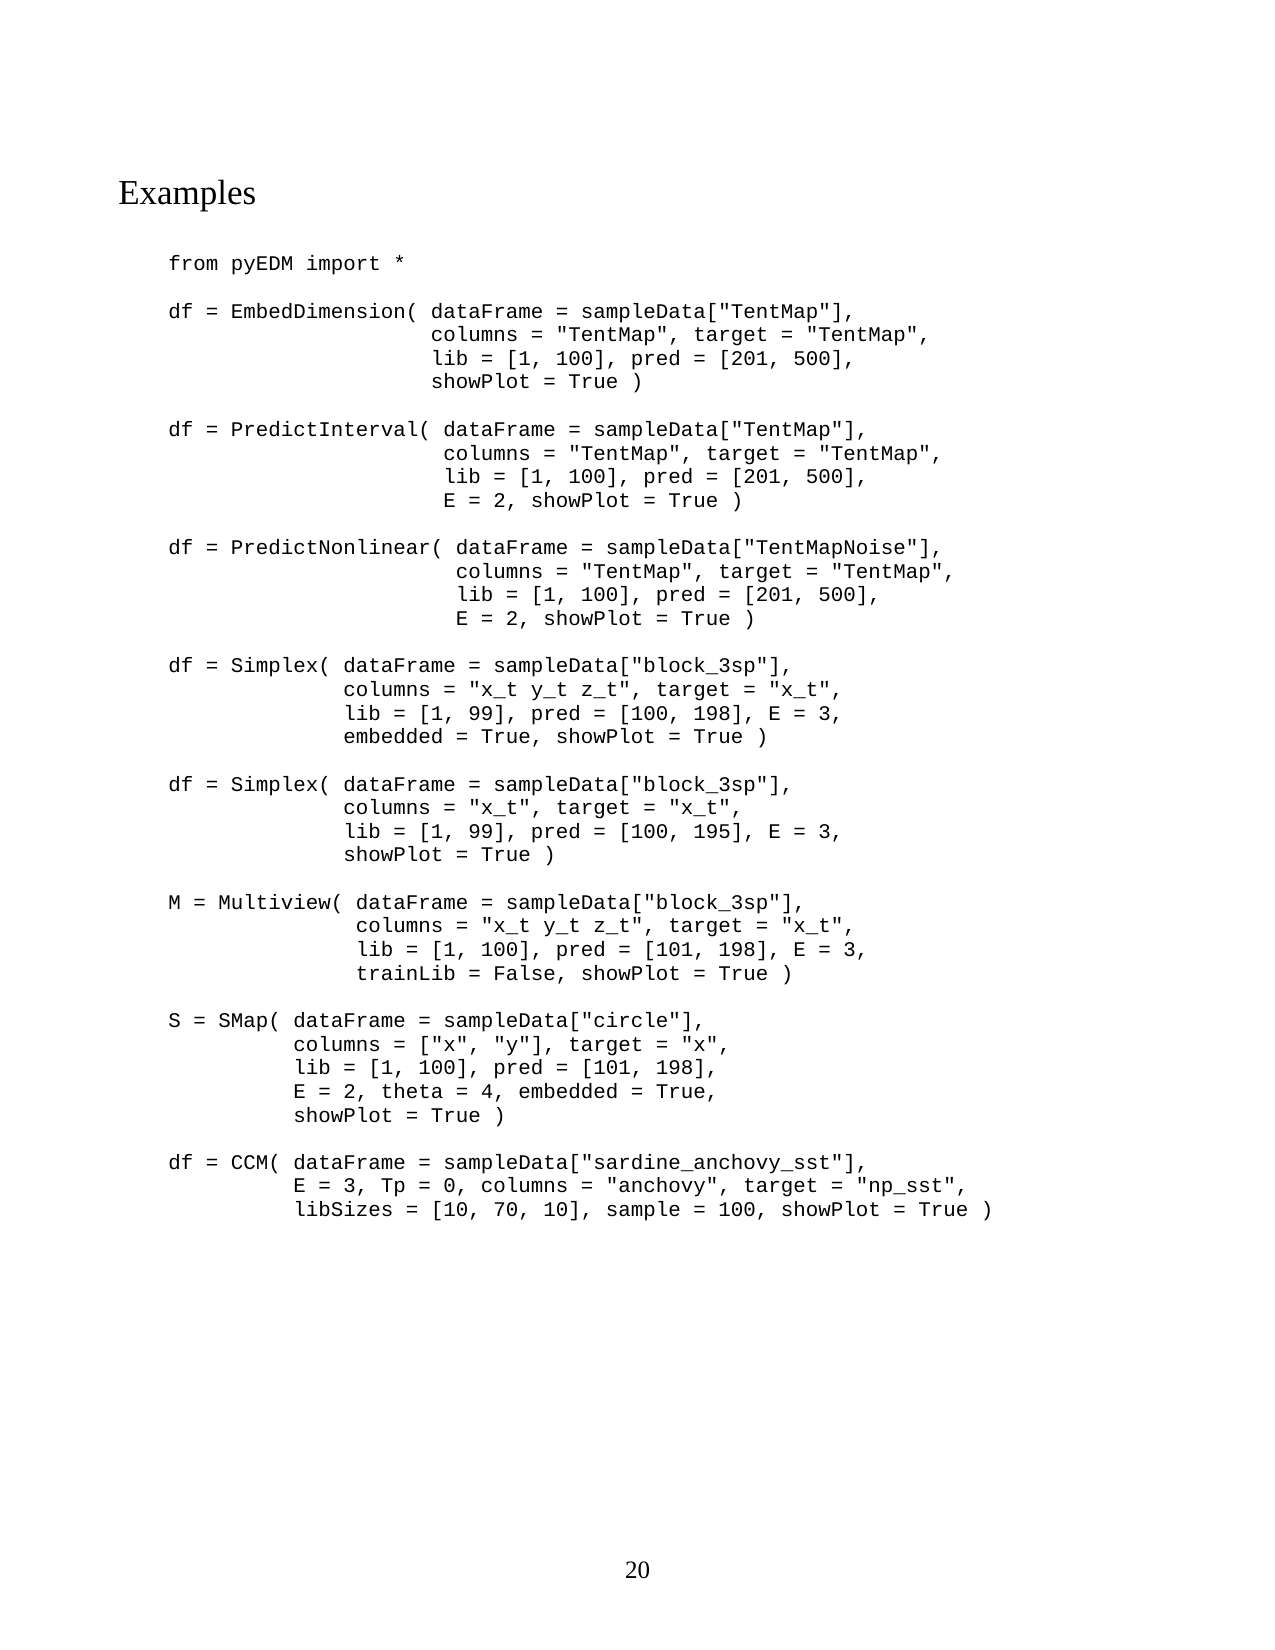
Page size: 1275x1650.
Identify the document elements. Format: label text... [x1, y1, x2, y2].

text E = 2, showPlot = True ) [118, 608, 1157, 632]
text columns = "x_t y_t z_t", target = "x_t", [118, 679, 1157, 703]
text M = Multiview( dataFrame = sampleData["block_3sp"], [118, 892, 1157, 915]
text lib = [1, 100], pred = [101, 198], [118, 1057, 1157, 1081]
text columns = "TentMap", target = "TentMap", [118, 561, 1157, 584]
subtitle Examples [118, 172, 1157, 212]
text columns = "TentMap", target = "TentMap", [118, 442, 1157, 466]
text df = CCM( dataFrame = sampleData["sardine_anchovy_sst"], [118, 1152, 1157, 1176]
text libSizes = [10, 70, 10], sample = 100, showPlot = True ) [118, 1199, 1157, 1223]
text df = PredictNonlinear( dataFrame = sampleData["TentMapNoise"], [118, 537, 1157, 561]
text from pyEDM import * [118, 253, 1157, 277]
text showPlot = True ) [118, 844, 1157, 868]
text columns = "TentMap", target = "TentMap", [118, 324, 1157, 348]
text S = SMap( dataFrame = sampleData["circle"], [118, 1010, 1157, 1034]
text trainLib = False, showPlot = True ) [118, 963, 1157, 986]
text showPlot = True ) [118, 1104, 1157, 1128]
text E = 2, theta = 4, embedded = True, [118, 1081, 1157, 1104]
text embedded = True, showPlot = True ) [118, 726, 1157, 750]
text df = PredictInterval( dataFrame = sampleData["TentMap"], [118, 419, 1157, 442]
text E = 2, showPlot = True ) [118, 490, 1157, 513]
text df = Simplex( dataFrame = sampleData["block_3sp"], [118, 655, 1157, 679]
text lib = [1, 100], pred = [201, 500], [118, 466, 1157, 490]
text columns = ["x", "y"], target = "x", [118, 1034, 1157, 1057]
text df = Simplex( dataFrame = sampleData["block_3sp"], [118, 773, 1157, 797]
text df = EmbedDimension( dataFrame = sampleData["TentMap"], [118, 301, 1157, 324]
text lib = [1, 100], pred = [201, 500], [118, 348, 1157, 372]
text columns = "x_t", target = "x_t", [118, 797, 1157, 821]
text lib = [1, 99], pred = [100, 195], E = 3, [118, 821, 1157, 844]
text columns = "x_t y_t z_t", target = "x_t", [118, 915, 1157, 939]
text lib = [1, 99], pred = [100, 198], E = 3, [118, 703, 1157, 726]
text lib = [1, 100], pred = [101, 198], E = 3, [118, 939, 1157, 963]
text showPlot = True ) [118, 372, 1157, 395]
text E = 3, Tp = 0, columns = "anchovy", target = "np_sst", [118, 1176, 1157, 1199]
text lib = [1, 100], pred = [201, 500], [118, 584, 1157, 608]
